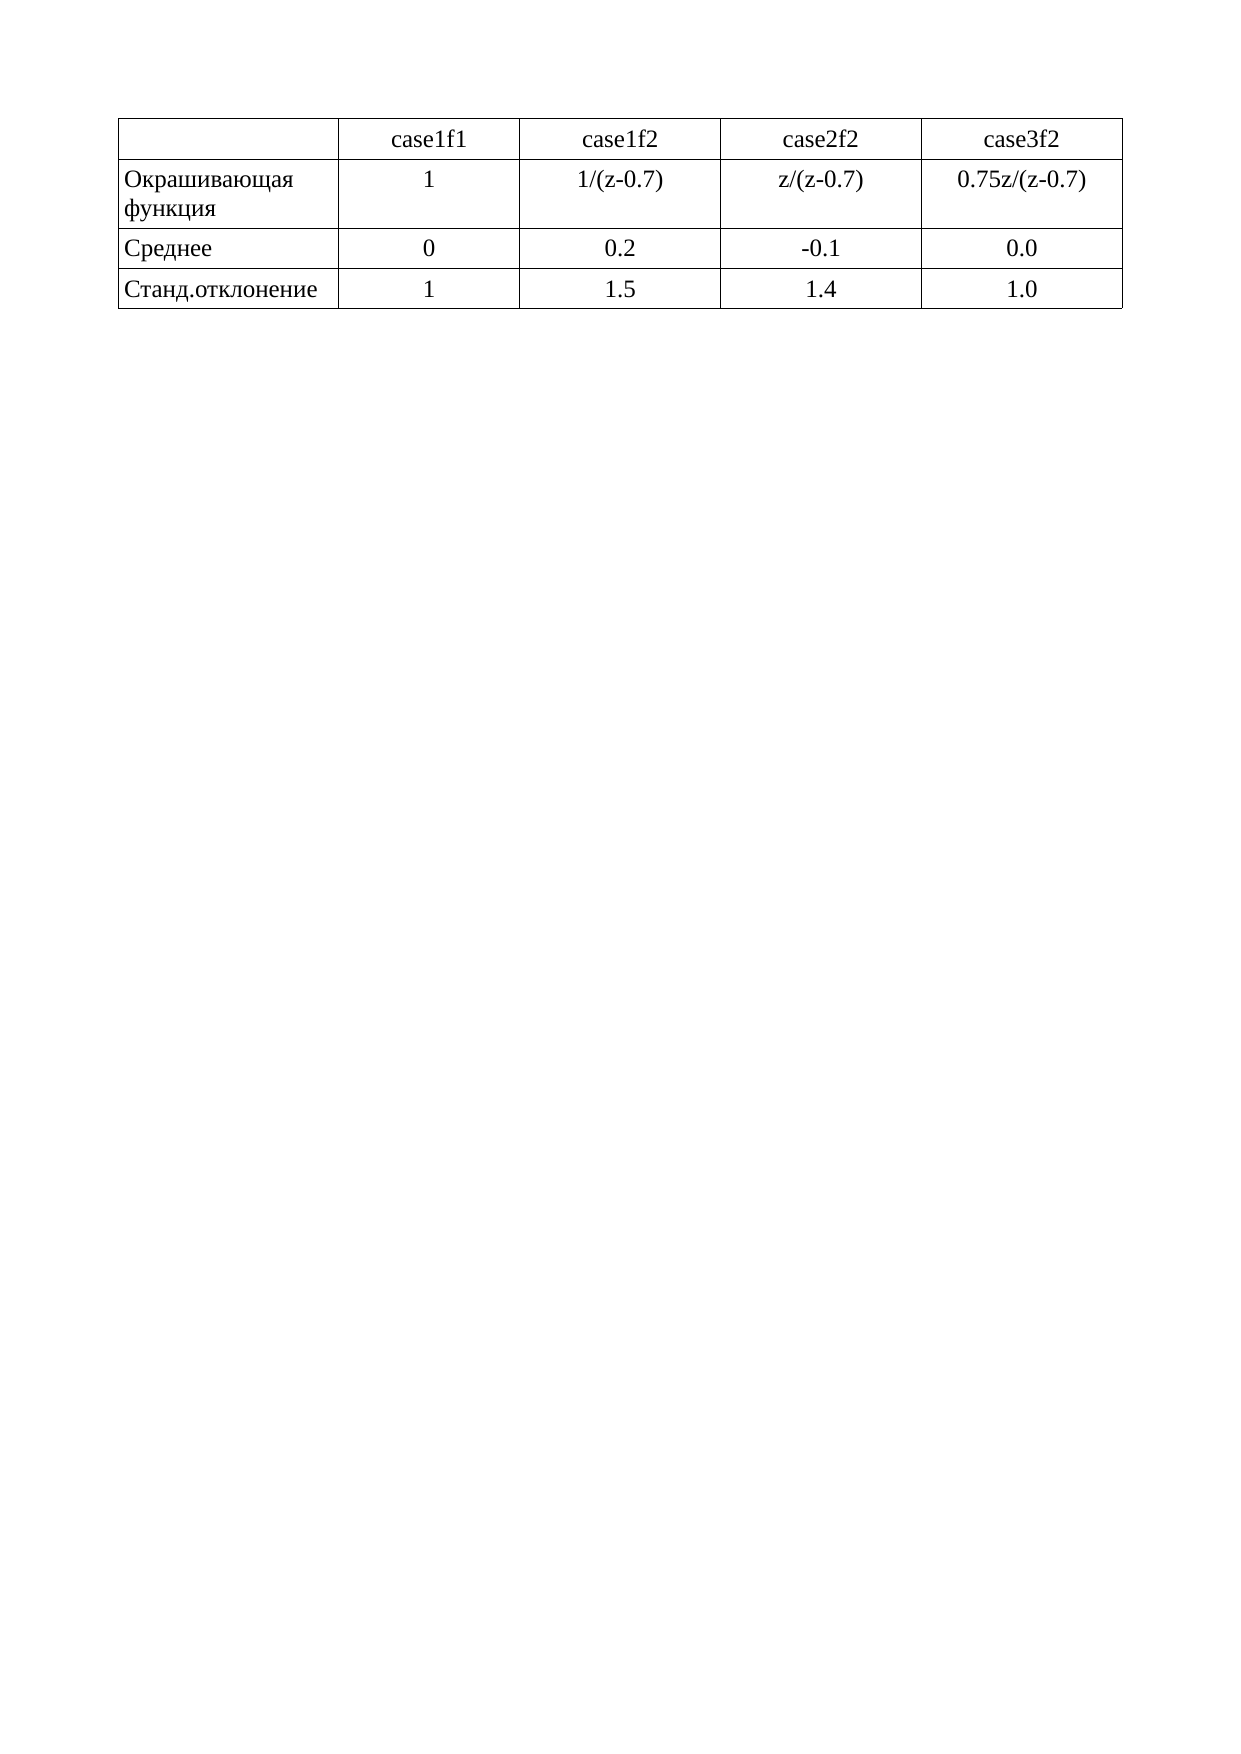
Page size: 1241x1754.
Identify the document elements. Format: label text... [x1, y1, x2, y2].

table_header case1f1 [339, 119, 519, 158]
table_cell 0.75z/(z-0.7) [922, 160, 1122, 227]
table_cell 1.5 [520, 269, 720, 308]
table_cell 1.4 [721, 269, 921, 308]
table_cell 1 [339, 269, 519, 308]
table_cell 1 [339, 160, 519, 227]
table_cell 0.2 [520, 229, 720, 268]
table_header case3f2 [922, 119, 1122, 158]
table_cell 0 [339, 229, 519, 268]
table_cell Станд.отклонение [119, 269, 338, 308]
table_cell 0.0 [922, 229, 1122, 268]
table_header case1f2 [520, 119, 720, 158]
table_cell z/(z-0.7) [721, 160, 921, 227]
table_header [119, 119, 338, 158]
table_cell 1/(z-0.7) [520, 160, 720, 227]
table_cell Окрашивающая функция [119, 160, 338, 227]
table_header case2f2 [721, 119, 921, 158]
table_cell Среднее [119, 229, 338, 268]
table_cell -0.1 [721, 229, 921, 268]
table_cell 1.0 [922, 269, 1122, 308]
